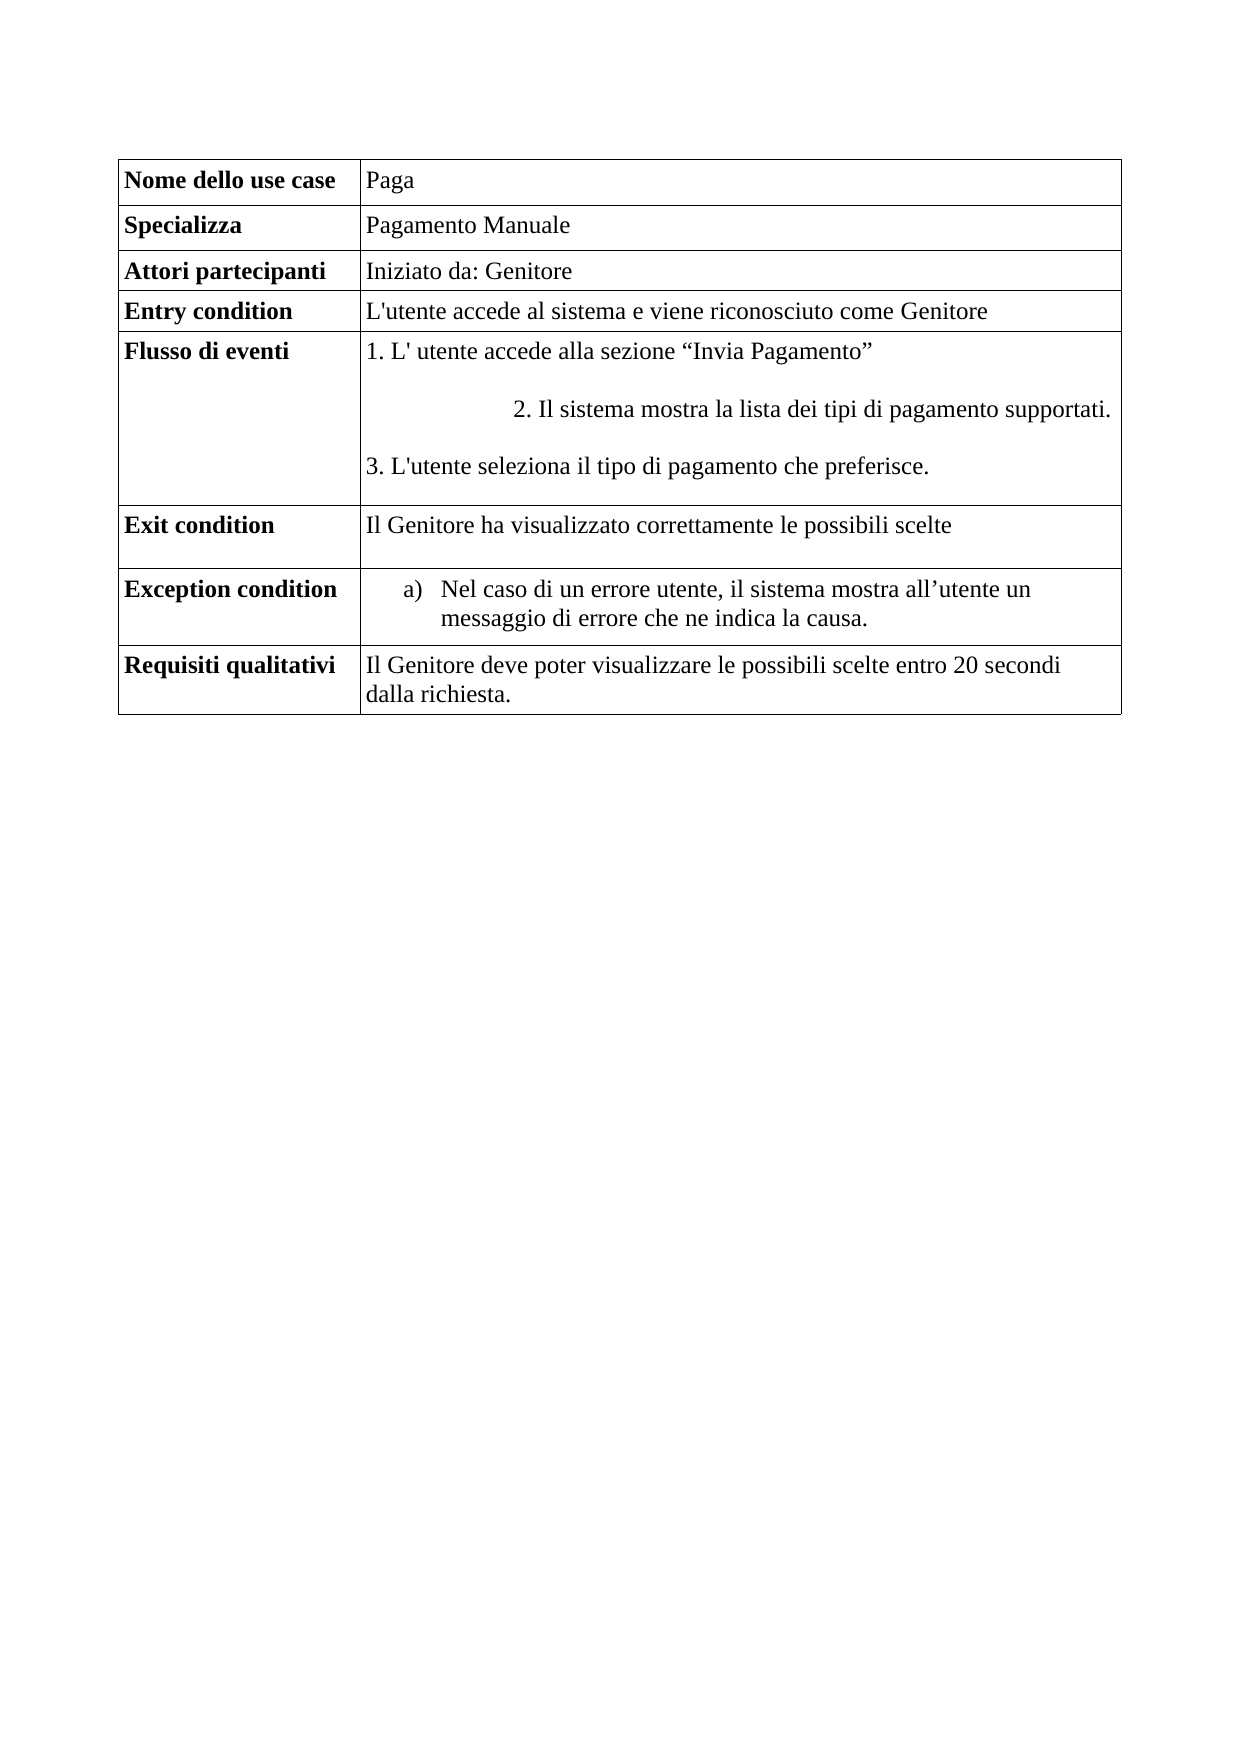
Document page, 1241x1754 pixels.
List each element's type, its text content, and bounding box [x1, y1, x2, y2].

table_cell Il Genitore deve poter visualizzare le possibili scelte entro 20 secondi dalla richiesta. [361, 646, 1121, 714]
table_header Paga [361, 160, 1121, 205]
table_cell Exception condition [119, 569, 360, 645]
table_cell Pagamento Manuale [361, 206, 1121, 250]
table_cell Il Genitore ha visualizzato correttamente le possibili scelte [361, 506, 1121, 568]
table_cell L'utente accede al sistema e viene riconosciuto come Genitore [361, 291, 1121, 331]
table_cell Specializza [119, 206, 360, 250]
table_cell Requisiti qualitativi [119, 646, 360, 714]
table_header Nome dello use case [119, 160, 360, 205]
table_cell Nel caso di un errore utente, il sistema mostra all’utente un messaggio di errore che ne indica la causa. [361, 569, 1121, 645]
table_cell Entry condition [119, 291, 360, 331]
table_cell Attori partecipanti [119, 251, 360, 290]
table_cell Iniziato da: Genitore [361, 251, 1121, 290]
table_cell Flusso di eventi [119, 332, 360, 505]
table_cell L' utente accede alla sezione “Invia Pagamento” Il sistema mostra la lista dei tipi di pagamento supportati. L'utente seleziona il tipo di pagamento che preferisce. [361, 332, 1121, 505]
table_cell Exit condition [119, 506, 360, 568]
